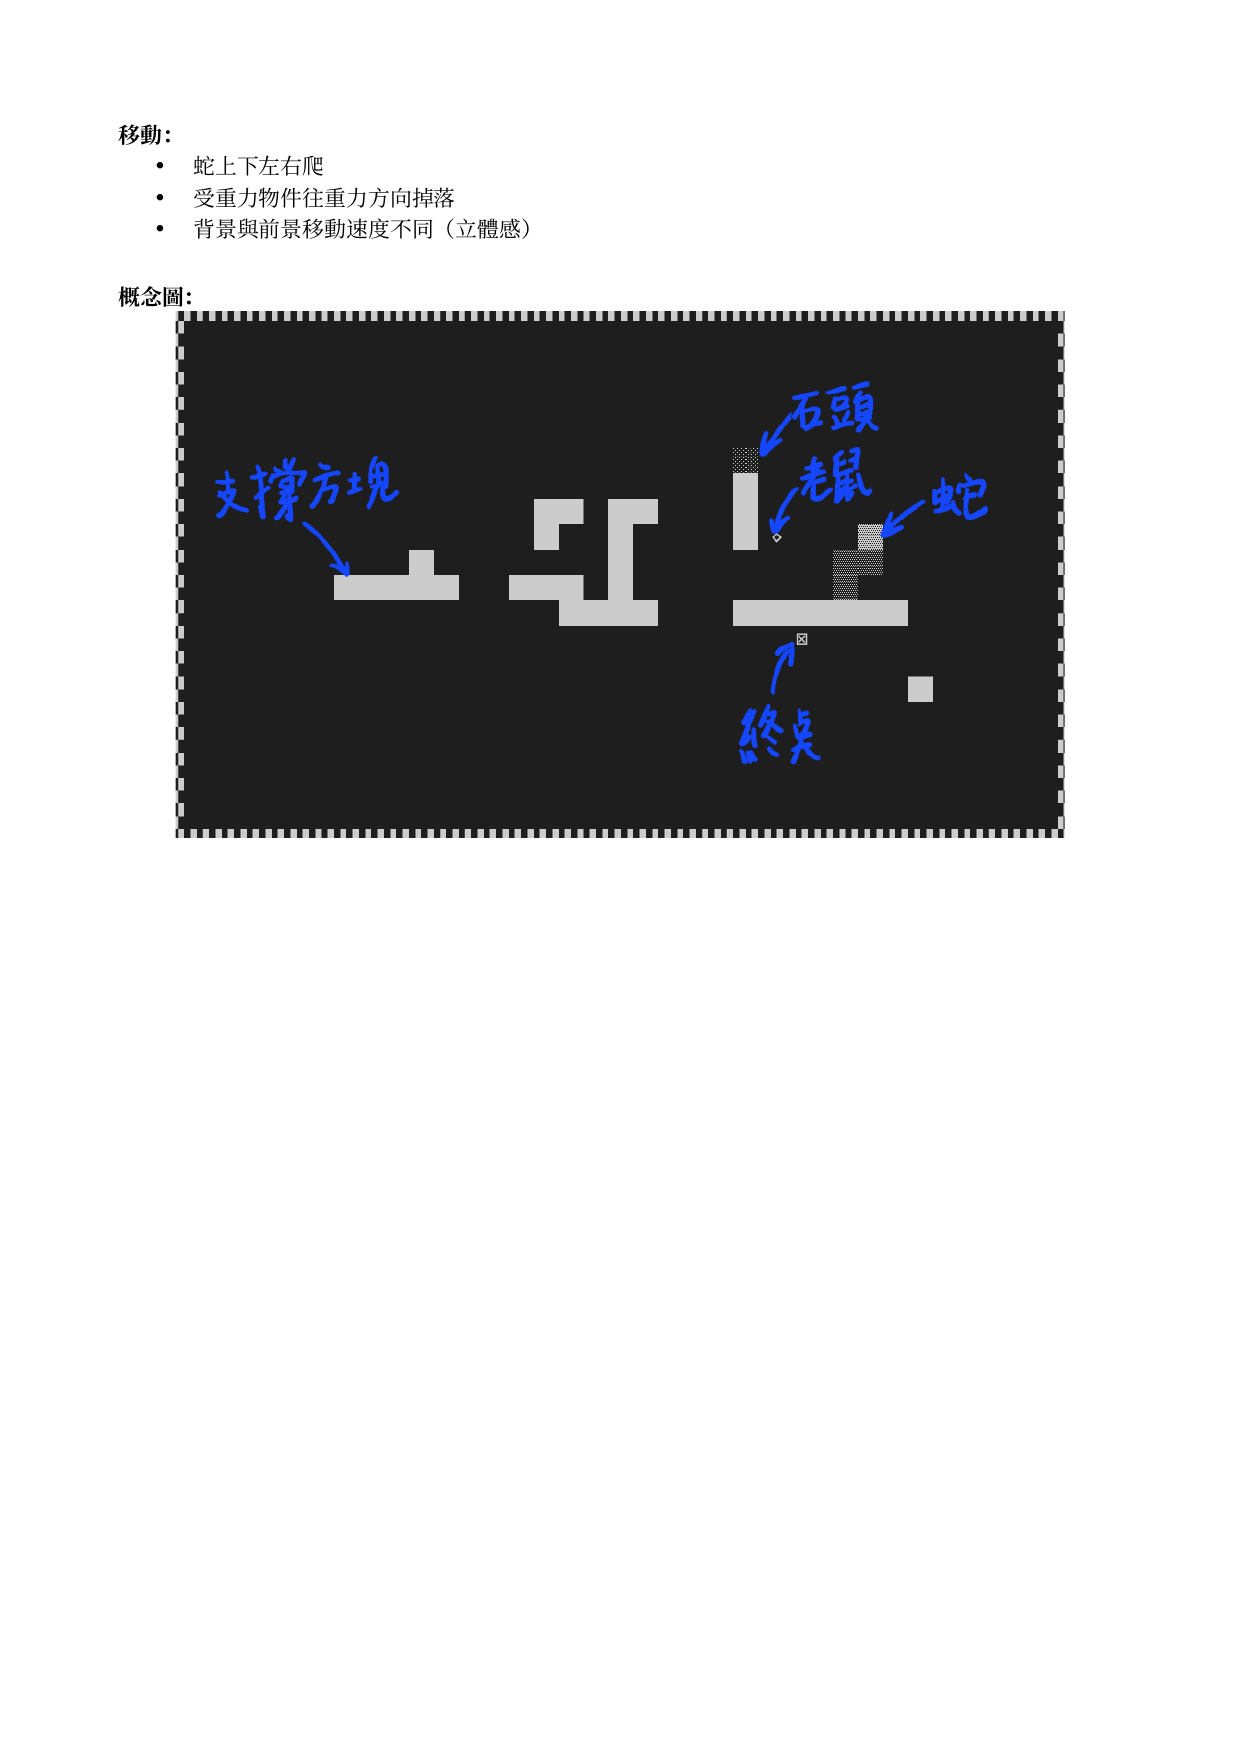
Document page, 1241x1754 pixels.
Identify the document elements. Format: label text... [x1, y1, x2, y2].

list 蛇上下左右爬 [156, 149, 1122, 181]
text 概念圖： [118, 280, 1122, 311]
text 移動： [118, 118, 1122, 149]
list 背景與前景移動速度不同（立體感） [156, 212, 1122, 244]
picture [175, 311, 1065, 838]
list 受重力物件往重力方向掉落 [156, 181, 1122, 212]
